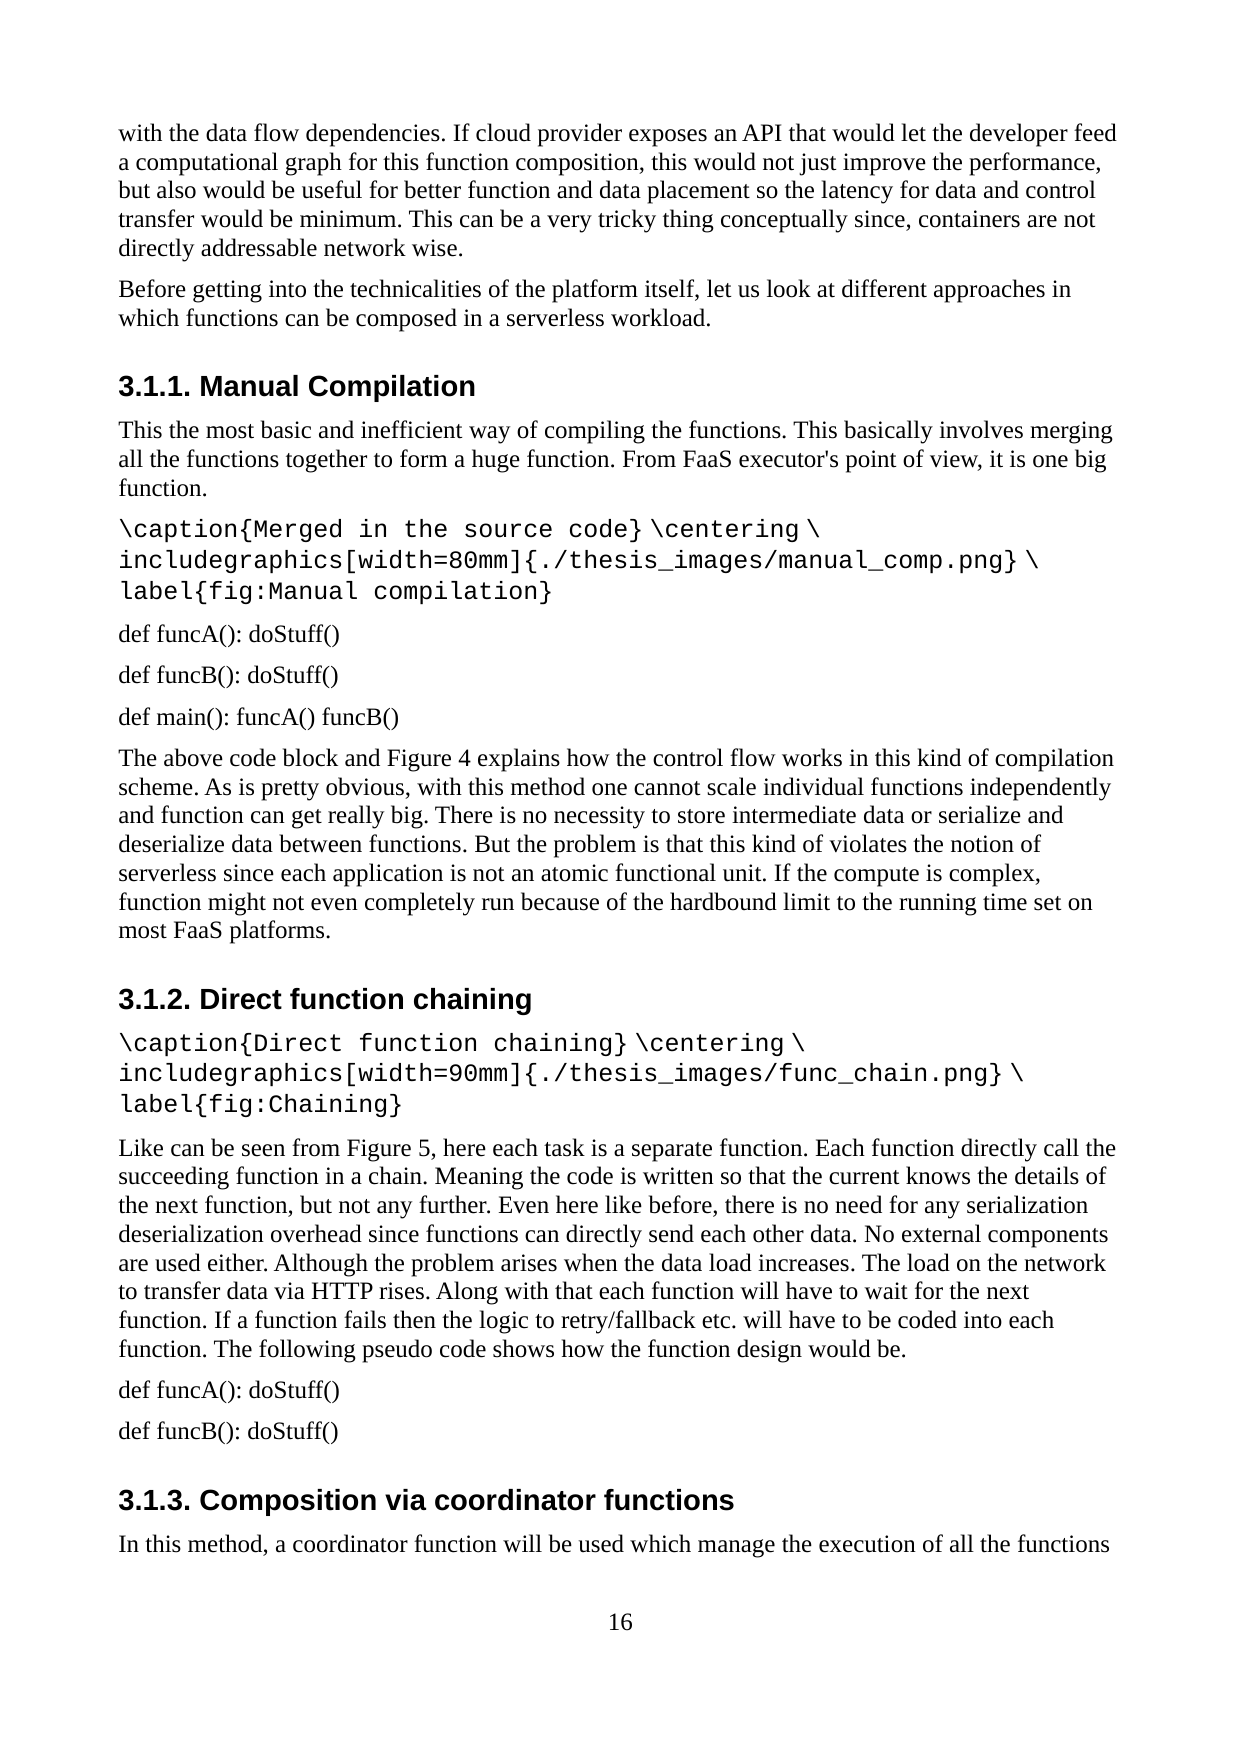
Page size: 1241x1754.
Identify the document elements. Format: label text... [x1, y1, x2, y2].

text def main(): funcA() funcB() [118, 702, 1122, 730]
subtitle Composition via coordinator functions [118, 1483, 1122, 1516]
text def funcB(): doStuff() [118, 660, 1122, 689]
subtitle Direct function chaining [118, 982, 1122, 1015]
text \caption{Merged in the source code} \centering \includegraphics[width=80mm]{./thesis_images/manual_comp.png} \label{fig:Manual compilation} [118, 514, 1122, 607]
text In this method, a coordinator function will be used which manage the execution of all the functions [118, 1529, 1122, 1557]
text This the most basic and inefficient way of compiling the functions. This basically involves merging all the functions together to form a huge function. From FaaS executor's point of view, it is one big function. [118, 415, 1122, 502]
text def funcA(): doStuff() [118, 619, 1122, 648]
text Before getting into the technicalities of the platform itself, let us look at different approaches in which functions can be composed in a serverless workload. [118, 274, 1122, 332]
subtitle Manual Compilation [118, 369, 1122, 403]
text The above code block and Figure 4 explains how the control flow works in this kind of compilation scheme. As is pretty obvious, with this method one cannot scale individual functions independently and function can get really big. There is no necessity to store intermediate data or serialize and deserialize data between functions. But the problem is that this kind of violates the notion of serverless since each application is not an atomic functional unit. If the compute is complex, function might not even completely run because of the hardbound limit to the running time set on most FaaS platforms. [118, 743, 1122, 944]
text def funcB(): doStuff() [118, 1416, 1122, 1445]
text with the data flow dependencies. If cloud provider exposes an API that would let the developer feed a computational graph for this function composition, this would not just improve the performance, but also would be useful for better function and data placement so the latency for data and control transfer would be minimum. This can be a very tricky thing conceptually since, containers are not directly addressable network wise. [118, 118, 1122, 262]
text \caption{Direct function chaining} \centering \includegraphics[width=90mm]{./thesis_images/func_chain.png} \label{fig:Chaining} [118, 1028, 1122, 1120]
text def funcA(): doStuff() [118, 1375, 1122, 1404]
text Like can be seen from Figure 5, here each task is a separate function. Each function directly call the succeeding function in a chain. Meaning the code is written so that the current knows the details of the next function, but not any further. Even here like before, there is no need for any serialization deserialization overhead since functions can directly send each other data. No external components are used either. Although the problem arises when the data load increases. The load on the network to transfer data via HTTP rises. Along with that each function will have to wait for the next function. If a function fails then the logic to retry/fallback etc. will have to be coded into each function. The following pseudo code shows how the function design would be. [118, 1133, 1122, 1363]
